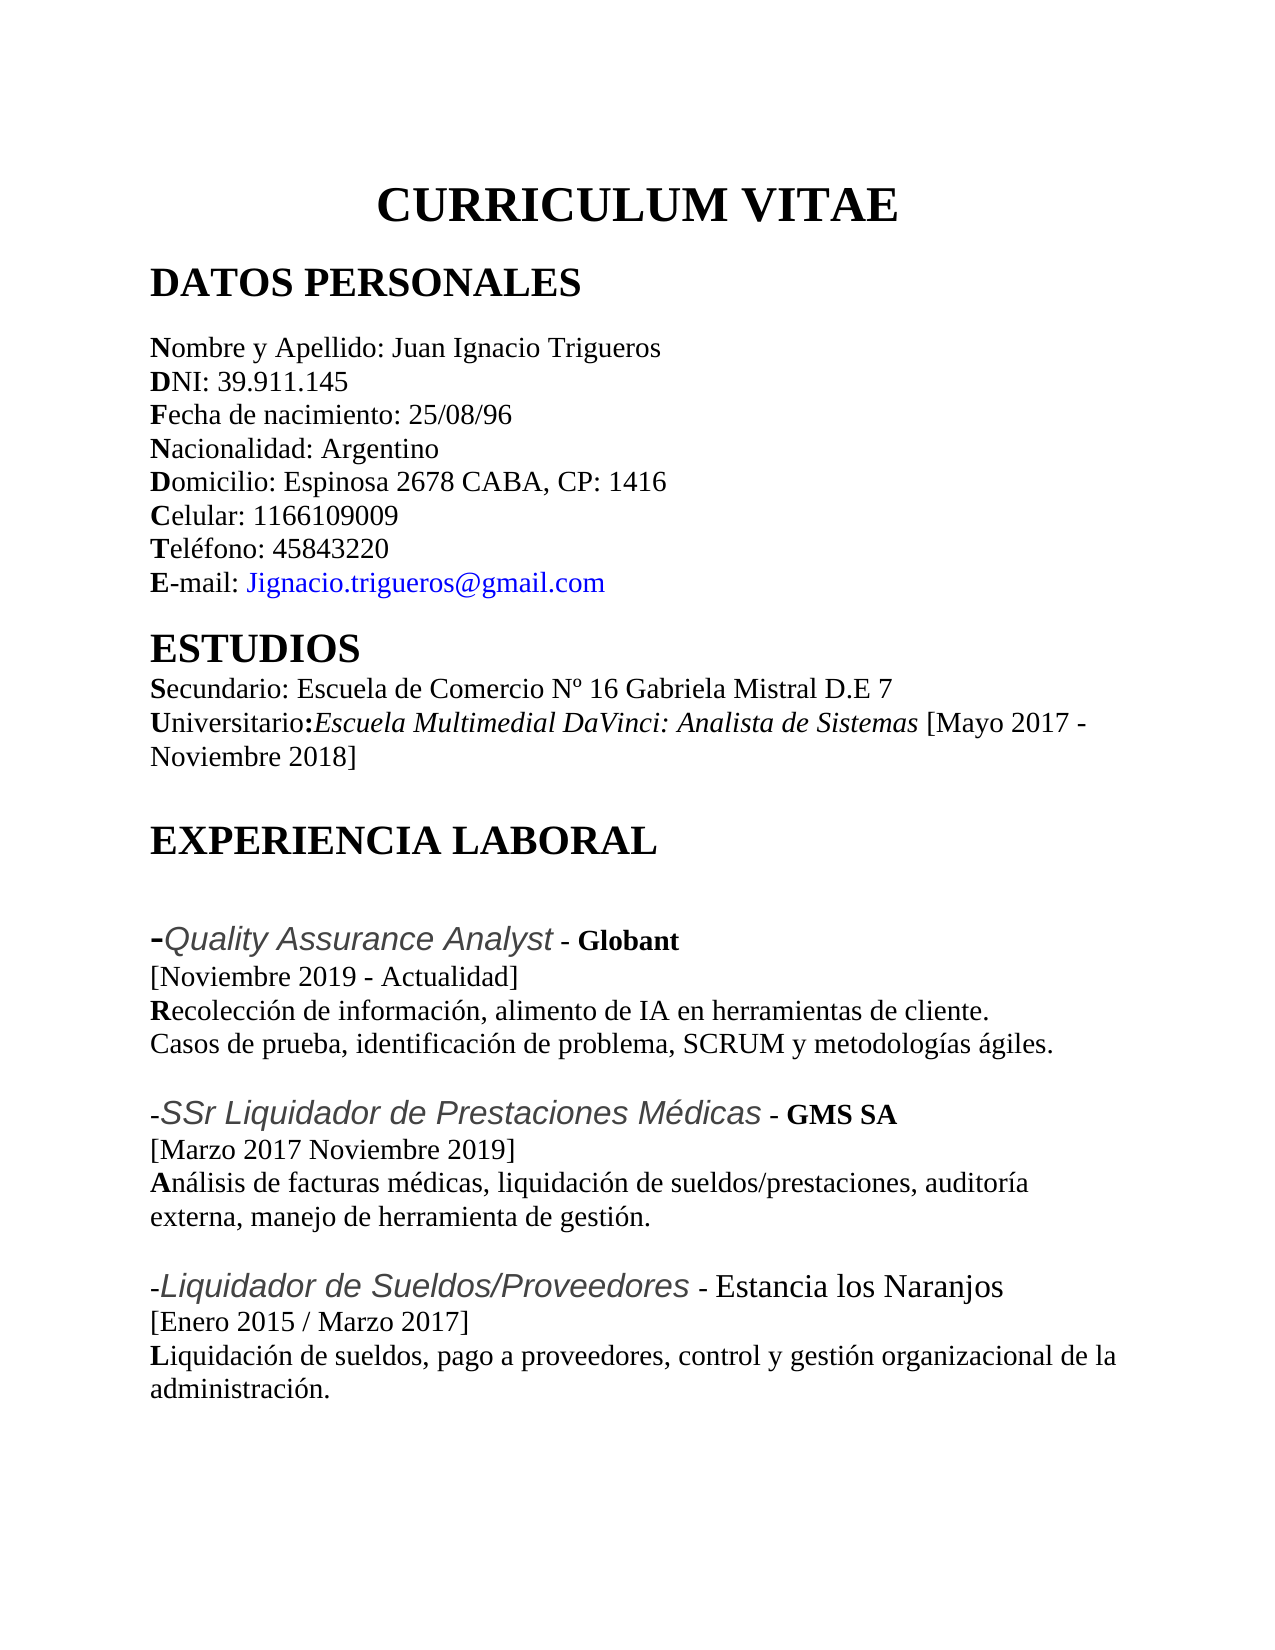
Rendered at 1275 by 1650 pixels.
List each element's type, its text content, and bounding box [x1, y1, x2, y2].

text DATOS PERSONALES [150, 257, 1125, 305]
text Nombre y Apellido: Juan Ignacio Trigueros DNI: 39.911.145 Fecha de nacimiento: 25/08/96 Nacionalidad: Argentino Domicilio: Espinosa 2678 CABA, CP: 1416 Celular: 1166109009 Teléfono: 45843220 E-mail: Jignacio.trigueros@gmail.com [150, 330, 1125, 599]
text ESTUDIOS Secundario: Escuela de Comercio Nº 16 Gabriela Mistral D.E 7 Universitario:Escuela Multimedial DaVinci: Analista de Sistemas [Mayo 2017 - Noviembre 2018] EXPERIENCIA LABORAL -Quality Assurance Analyst - Globant [Noviembre 2019 - Actualidad] Recolección de información, alimento de IA en herramientas de cliente. Casos de prueba, identificación de problema, SCRUM y metodologías ágiles. -SSr Liquidador de Prestaciones Médicas - GMS SA [Marzo 2017 Noviembre 2019] Análisis de facturas médicas, liquidación de sueldos/prestaciones, auditoría externa, manejo de herramienta de gestión. -Liquidador de Sueldos/Proveedores - Estancia los Naranjos [Enero 2015 / Marzo 2017] Liquidación de sueldos, pago a proveedores, control y gestión organizacional de la administración. [150, 624, 1125, 1405]
text CURRICULUM VITAE [150, 175, 1125, 232]
